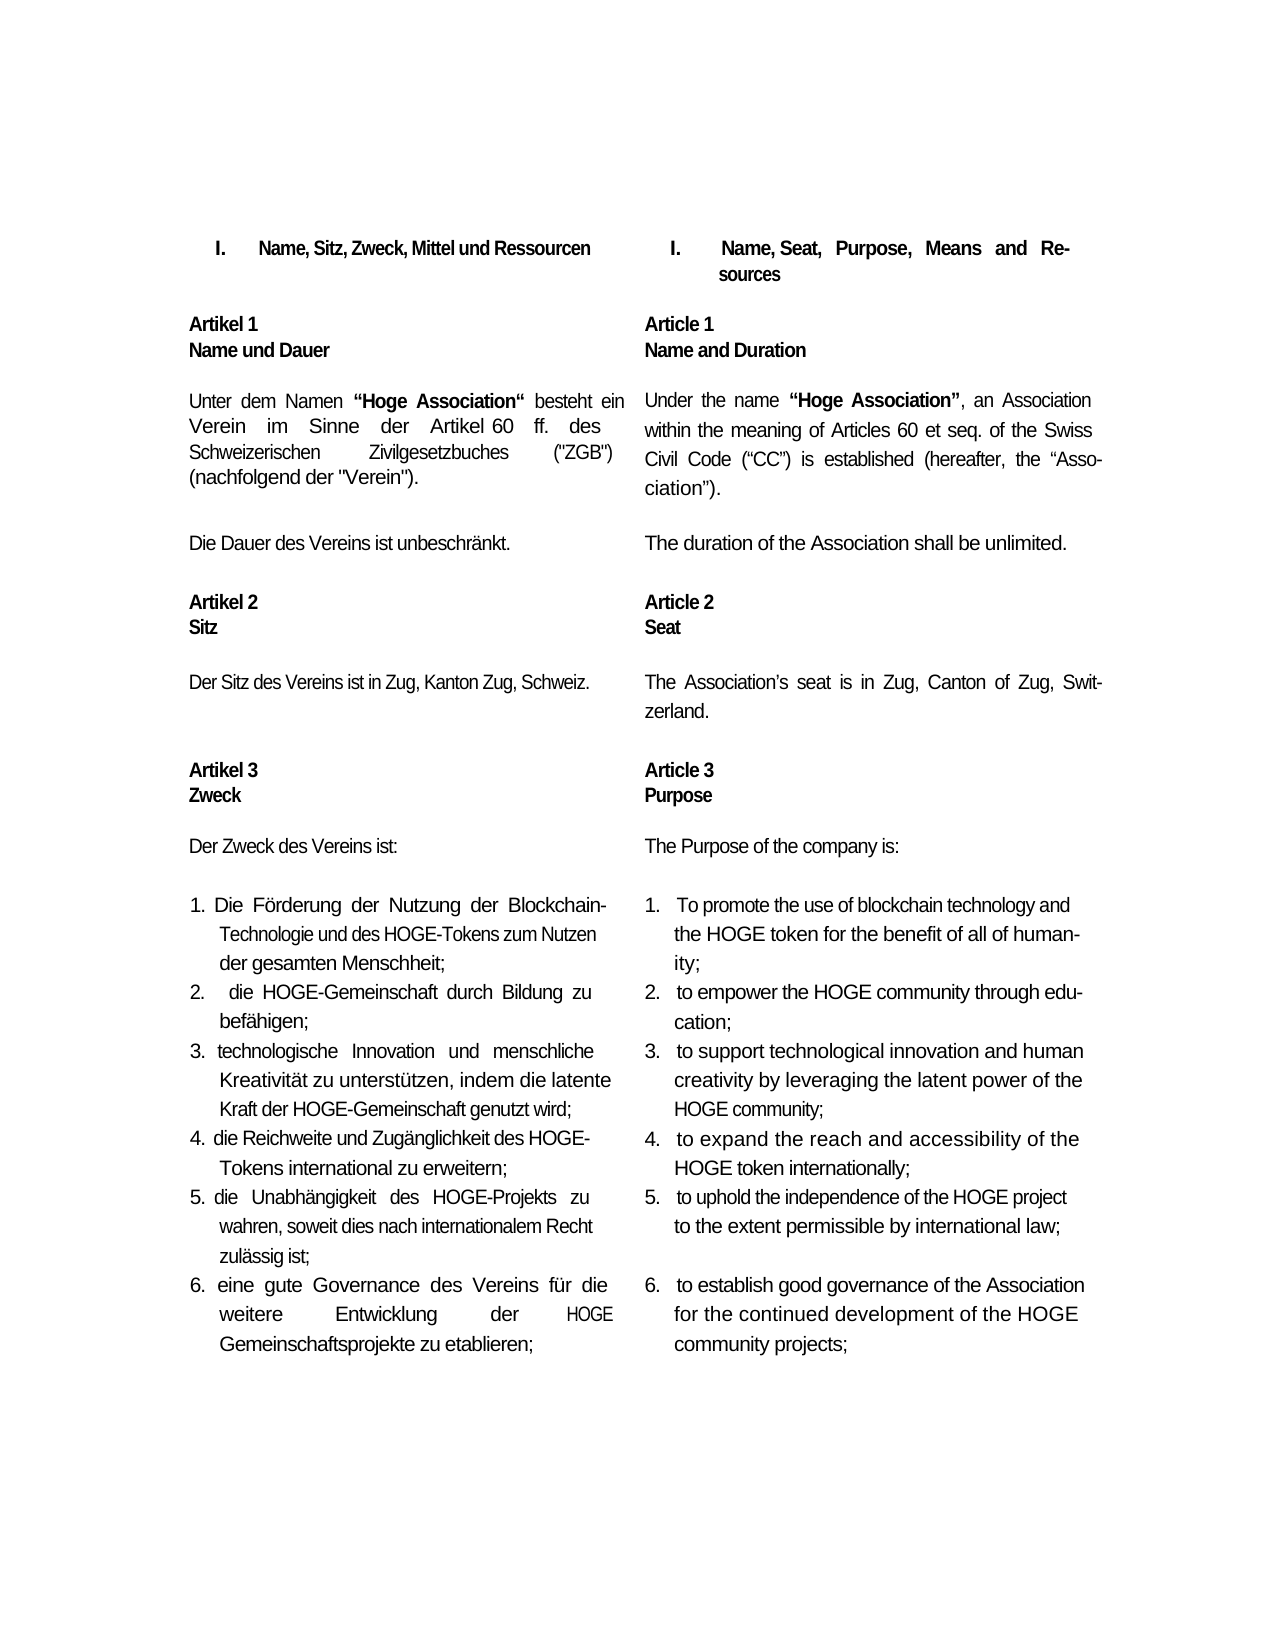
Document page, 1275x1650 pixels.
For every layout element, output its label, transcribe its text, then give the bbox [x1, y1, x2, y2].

text befähigen; [219, 1010, 626, 1034]
text I. Name, Sitz, Zweck, Mittel und Ressourcen [215, 236, 626, 260]
text Name and Duration [644, 338, 1257, 362]
text der gesamten Menschheit; [219, 951, 626, 975]
text 3. technologische Innovation und menschliche [189, 1039, 626, 1063]
text The Purpose of the company is: [644, 834, 1257, 858]
text Artikel 2 [188, 590, 626, 614]
text 3. to support technological innovation and human [644, 1039, 1257, 1063]
text Name und Dauer [188, 338, 626, 362]
text zulässig ist; [219, 1244, 626, 1268]
text Die Dauer des Vereins ist unbeschränkt. [188, 532, 626, 556]
text ity; [674, 951, 1257, 975]
text Artikel 3 [188, 758, 626, 782]
text 2. die HOGE-Gemeinschaft durch Bildung zu [189, 980, 626, 1004]
text Kreativität zu unterstützen, indem die latente [219, 1068, 626, 1092]
text Seat [644, 615, 1257, 639]
text 5. to uphold the independence of the HOGE project [644, 1185, 1257, 1209]
text cation; [674, 1010, 1257, 1034]
text wahren, soweit dies nach internationalem Recht [219, 1215, 626, 1239]
text 6. to establish good governance of the Association [644, 1273, 1257, 1297]
text Gemeinschaftsprojekte zu etablieren; [219, 1332, 626, 1356]
text Under the name “Hoge Association”, an Association within the meaning of Articles 60 et seq. of the Swiss Civil Code (“CC”) is established (hereafter, the “Asso- ciation”). [644, 384, 1103, 502]
text HOGE community; [674, 1098, 1257, 1122]
text Der Sitz des Vereins ist in Zug, Kanton Zug, Schweiz. [188, 670, 626, 694]
text Der Zweck des Vereins ist: [188, 834, 626, 858]
text to the extent permissible by international law; [674, 1215, 1257, 1239]
text for the continued development of the HOGE [674, 1302, 1257, 1326]
text 1. To promote the use of blockchain technology and [644, 893, 1257, 917]
text 1. Die Förderung der Nutzung der Blockchain- [189, 893, 626, 917]
text Artikel 1 [188, 313, 626, 337]
text The Association’s seat is in Zug, Canton of Zug, Swit- zerland. [644, 666, 1103, 724]
text the HOGE token for the benefit of all of human- [674, 922, 1257, 946]
text Sitz [188, 615, 626, 639]
text 6. eine gute Governance des Vereins für die [189, 1273, 626, 1297]
text 5. die Unabhängigkeit des HOGE-Projekts zu [189, 1185, 626, 1209]
text Schweizerischen Zivilgesetzbuches ("ZGB") (nachfolgend der "Verein"). [188, 439, 626, 489]
text HOGE token internationally; [674, 1156, 1257, 1180]
text sources [718, 262, 1257, 286]
text Zweck [188, 783, 626, 807]
text Article 2 [644, 590, 1257, 614]
text 4. to expand the reach and accessibility of the [644, 1127, 1257, 1151]
text The duration of the Association shall be unlimited. [644, 532, 1257, 556]
text I. Name, Seat, Purpose, Means and Re- [670, 236, 1257, 260]
text weitere Entwicklung der HOGE [219, 1302, 626, 1326]
text Article 1 [644, 313, 1257, 337]
text Technologie und des HOGE-Tokens zum Nutzen [219, 922, 626, 946]
text community projects; [674, 1332, 1257, 1356]
text Purpose [644, 783, 1257, 807]
text 2. to empower the HOGE community through edu- [644, 981, 1257, 1004]
text Article 3 [644, 758, 1257, 782]
text Unter dem Namen “Hoge Association“ besteht ein Verein im Sinne der Artikel 60 ff. des [188, 388, 626, 439]
text creativity by leveraging the latent power of the [674, 1068, 1257, 1092]
text Tokens international zu erweitern; [219, 1156, 626, 1180]
text Kraft der HOGE-Gemeinschaft genutzt wird; 4. die Reichweite und Zugänglichkeit des HOGE- [189, 1093, 626, 1152]
